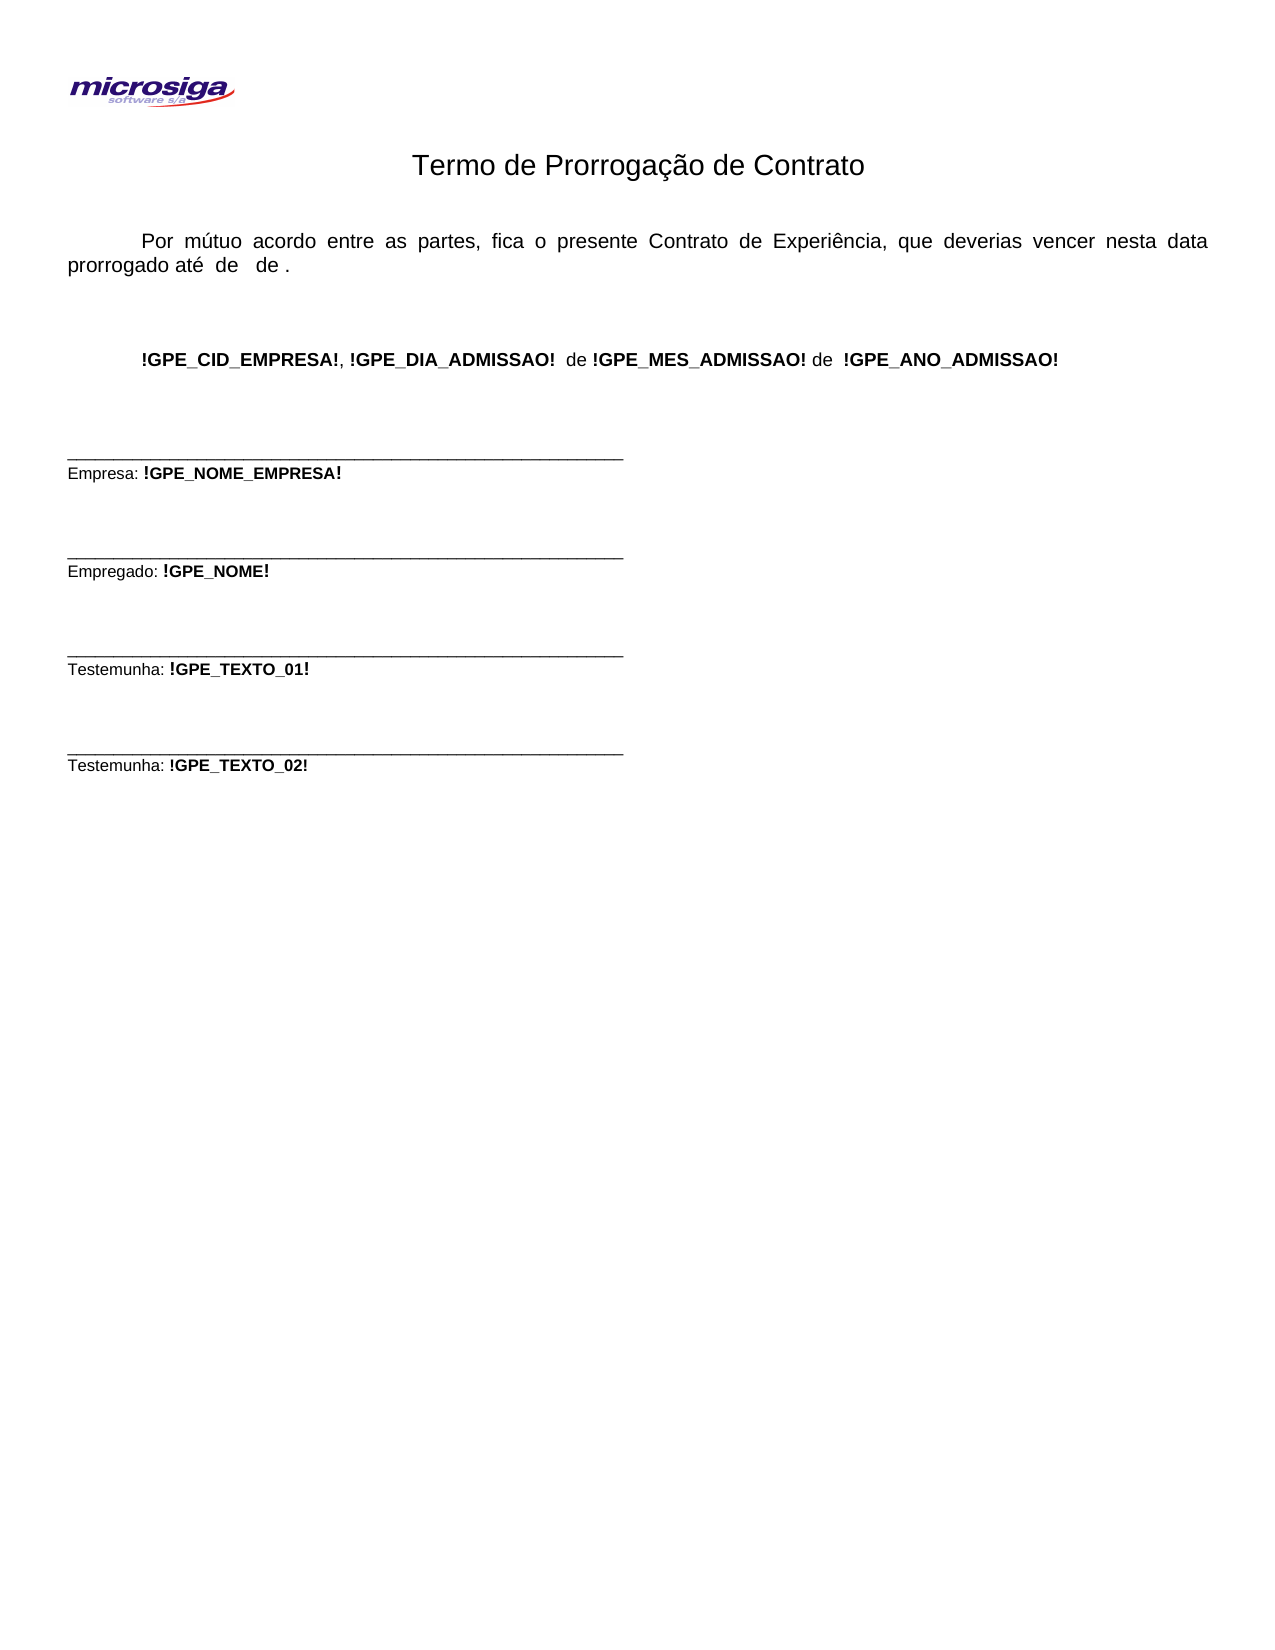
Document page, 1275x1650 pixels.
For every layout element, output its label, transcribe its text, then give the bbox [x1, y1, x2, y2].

text Empresa: !GPE_NOME_EMPRESA! [67, 461, 1210, 483]
text Empregado: !GPE_NOME! [67, 560, 1210, 581]
text ____________________________________________________________ [67, 639, 1210, 658]
text ____________________________________________________________ [67, 442, 1210, 461]
text ____________________________________________________________ [67, 541, 1210, 560]
text Testemunha: !GPE_TEXTO_01! [67, 658, 1210, 679]
text Testemunha: !GPE_TEXTO_02! [67, 756, 1210, 775]
text ____________________________________________________________ [67, 737, 1210, 756]
picture [68, 77, 235, 107]
subtitle Termo de Prorrogação de Contrato [67, 148, 1210, 181]
text Por mútuo acordo entre as partes, fica o presente Contrato de Experiência, que deverias vencer nesta data prorrogado até de de . [67, 229, 1210, 277]
text !GPE_CID_EMPRESA!, !GPE_DIA_ADMISSAO! de !GPE_MES_ADMISSAO! de !GPE_ANO_ADMISSAO! [67, 349, 1210, 370]
